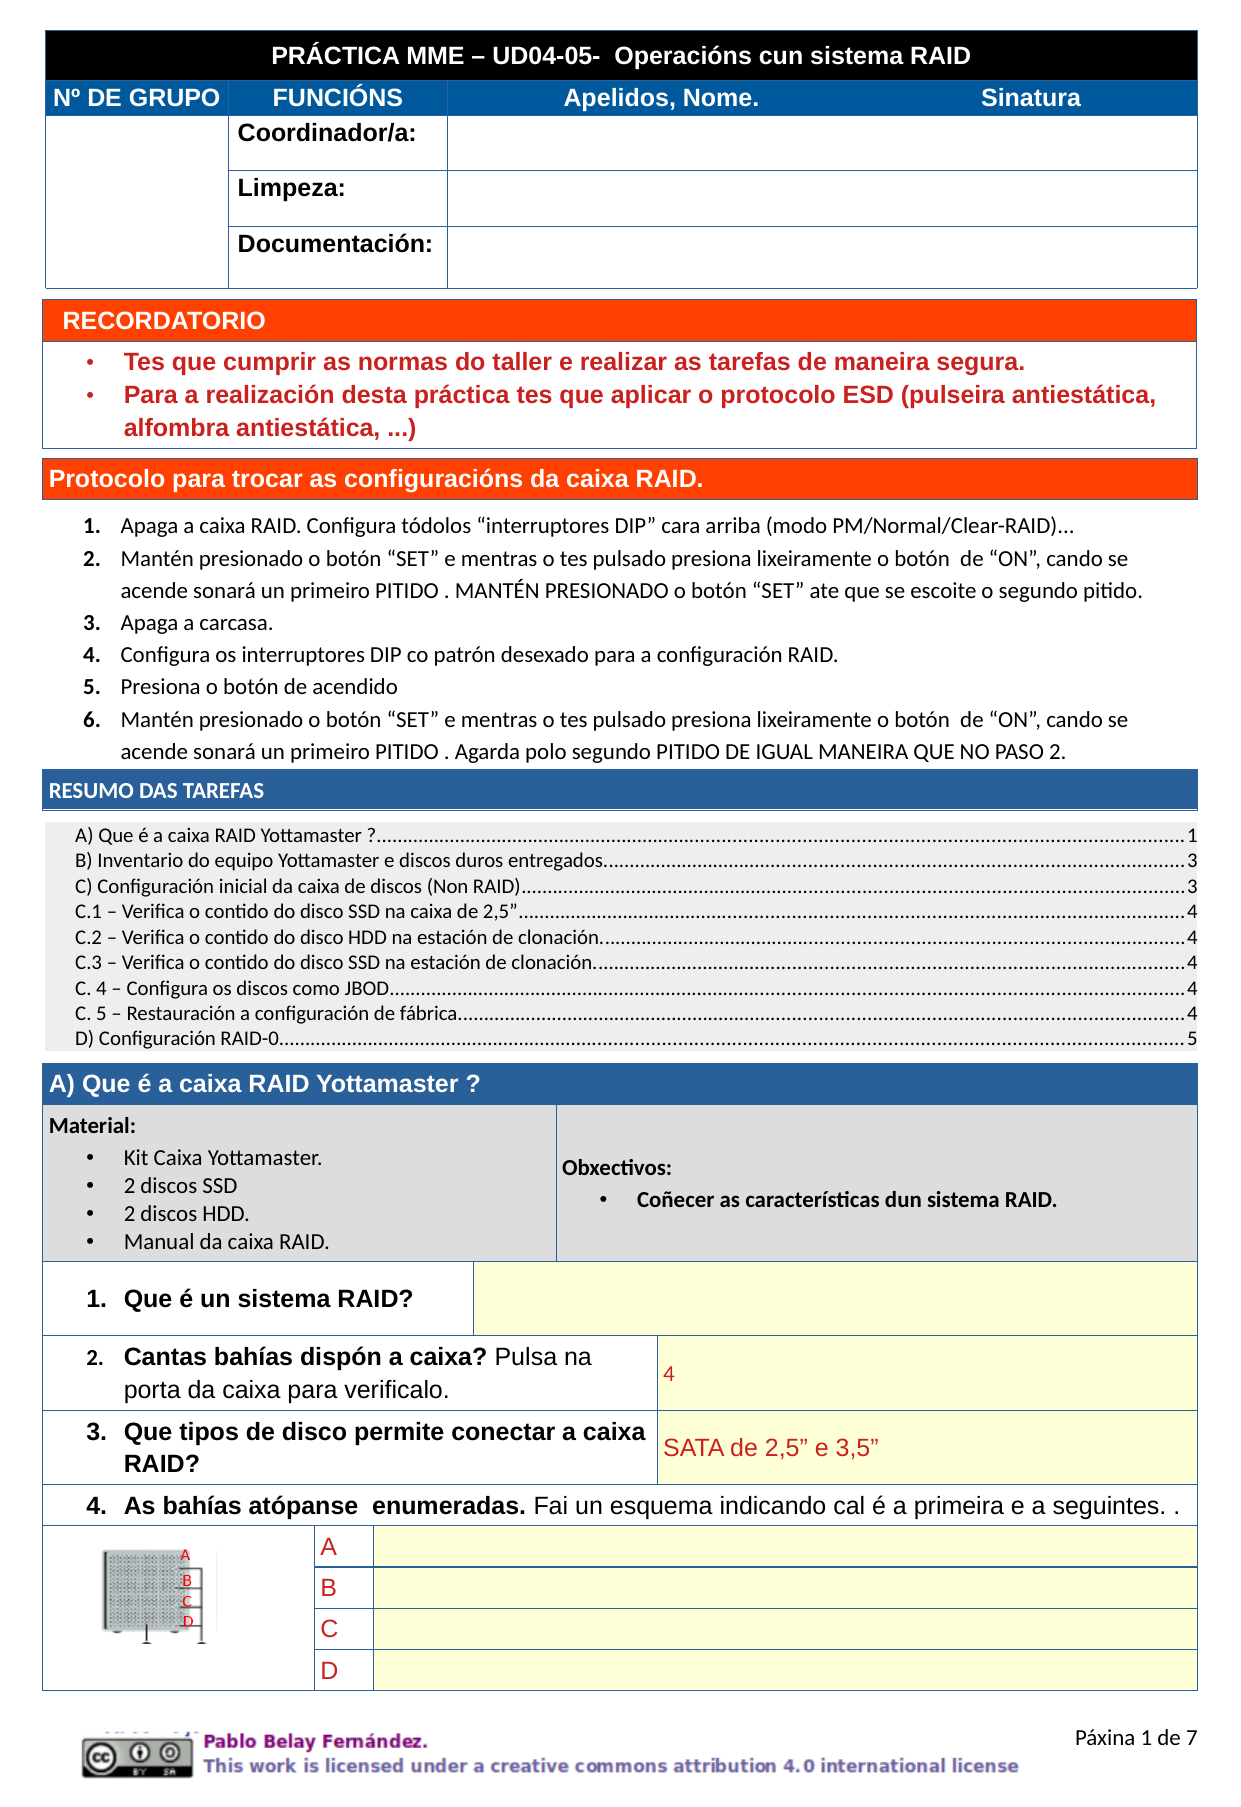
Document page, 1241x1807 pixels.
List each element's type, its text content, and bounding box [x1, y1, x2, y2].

list Presiona o botón de acendido [83, 672, 1197, 701]
table_cell Tes que cumprir as normas do taller e realizar as tarefas de maneira segura. Para a realización desta práctica tes que aplicar o protocolo ESD (pulseira antiestática, alfombra antiestática, ...) [43, 342, 1196, 448]
table_cell [448, 171, 1197, 226]
table_cell [43, 1526, 314, 1690]
table_cell [374, 1650, 1197, 1690]
text B) Inventario do equipo Yottamaster e discos duros entregados. 3 [75, 848, 1197, 873]
table_cell Apelidos, Nome. Sinatura [448, 81, 1197, 115]
table_cell D [315, 1650, 373, 1690]
table_cell [374, 1526, 1197, 1566]
table_header A) Que é a caixa RAID Yottamaster ? [43, 1064, 1197, 1104]
table_header RECORDATORIO [43, 300, 1196, 341]
table_cell Que tipos de disco permite conectar a caixa RAID? [43, 1411, 657, 1484]
text A) Que é a caixa RAID Yottamaster ? 1 [75, 822, 1197, 848]
table_cell Material: Kit Caixa Yottamaster. 2 discos SSD 2 discos HDD. Manual da caixa RAID. [43, 1105, 556, 1261]
list Apaga a caixa RAID. Configura tódolos “interruptores DIP” cara arriba (modo PM/Normal/Clear-RAID)... [83, 512, 1197, 539]
text D) Configuración RAID-0 5 [75, 1026, 1197, 1051]
text C.1 – Verifica o contido do disco SSD na caixa de 2,5” 4 [75, 898, 1197, 924]
table_header Protocolo para trocar as configuracións da caixa RAID. [43, 459, 1197, 499]
list Configura os interruptores DIP co patrón desexado para a configuración RAID. [83, 640, 1197, 668]
table_cell C [315, 1609, 373, 1649]
text C.3 – Verifica o contido do disco SSD na estación de clonación. 4 [75, 949, 1197, 975]
table_cell Que é un sistema RAID? [43, 1262, 473, 1335]
table_cell Cantas bahías dispón a caixa? Pulsa na porta da caixa para verificalo. [43, 1336, 657, 1410]
list Mantén presionado o botón “SET” e mentras o tes pulsado presiona lixeiramente o botón de “ON”, cando se acende sonará un primeiro PITIDO . Agarda polo segundo PITIDO DE IGUAL MANEIRA QUE NO PASO 2. [83, 705, 1197, 765]
table_cell [374, 1568, 1197, 1608]
list Mantén presionado o botón “SET” e mentras o tes pulsado presiona lixeiramente o botón de “ON”, cando se acende sonará un primeiro PITIDO . MANTÉN PRESIONADO o botón “SET” ate que se escoite o segundo pitido. [83, 544, 1197, 604]
table_cell Nº DE GRUPO [46, 81, 228, 115]
table_cell [448, 227, 1197, 288]
table_cell [448, 116, 1197, 170]
table_header PRÁCTICA MME – UD04-05- Operacións cun sistema RAID [46, 31, 1197, 80]
text C) Configuración inicial da caixa de discos (Non RAID) 3 [75, 873, 1197, 898]
table_cell [374, 1609, 1197, 1649]
table_cell As bahías atópanse enumeradas. Fai un esquema indicando cal é a primeira e a seguintes. . [43, 1485, 1197, 1525]
table_cell Coordinador/a: [229, 116, 447, 170]
table_cell [46, 116, 228, 288]
table_cell Limpeza: [229, 171, 447, 226]
text C. 4 – Configura os discos como JBOD 4 [75, 975, 1197, 1000]
table_cell SATA de 2,5” e 3,5” [658, 1411, 1197, 1484]
list Apaga a carcasa. [83, 608, 1197, 636]
table_cell A [315, 1526, 373, 1566]
table_cell [474, 1262, 1197, 1335]
picture [88, 1542, 218, 1644]
table_cell 4 [658, 1336, 1197, 1410]
picture [65, 1722, 1035, 1787]
table_header RESUMO DAS TAREFAS [43, 770, 1197, 809]
table_cell Documentación: [229, 227, 447, 288]
text C. 5 – Restauración a configuración de fábrica. 4 [75, 1000, 1197, 1026]
text C.2 – Verifica o contido do disco HDD na estación de clonación. 4 [75, 924, 1197, 949]
table_cell FUNCIÓNS [229, 81, 447, 115]
table_cell B [315, 1568, 373, 1608]
table_cell Obxectivos: Coñecer as características dun sistema RAID. [557, 1105, 1197, 1261]
